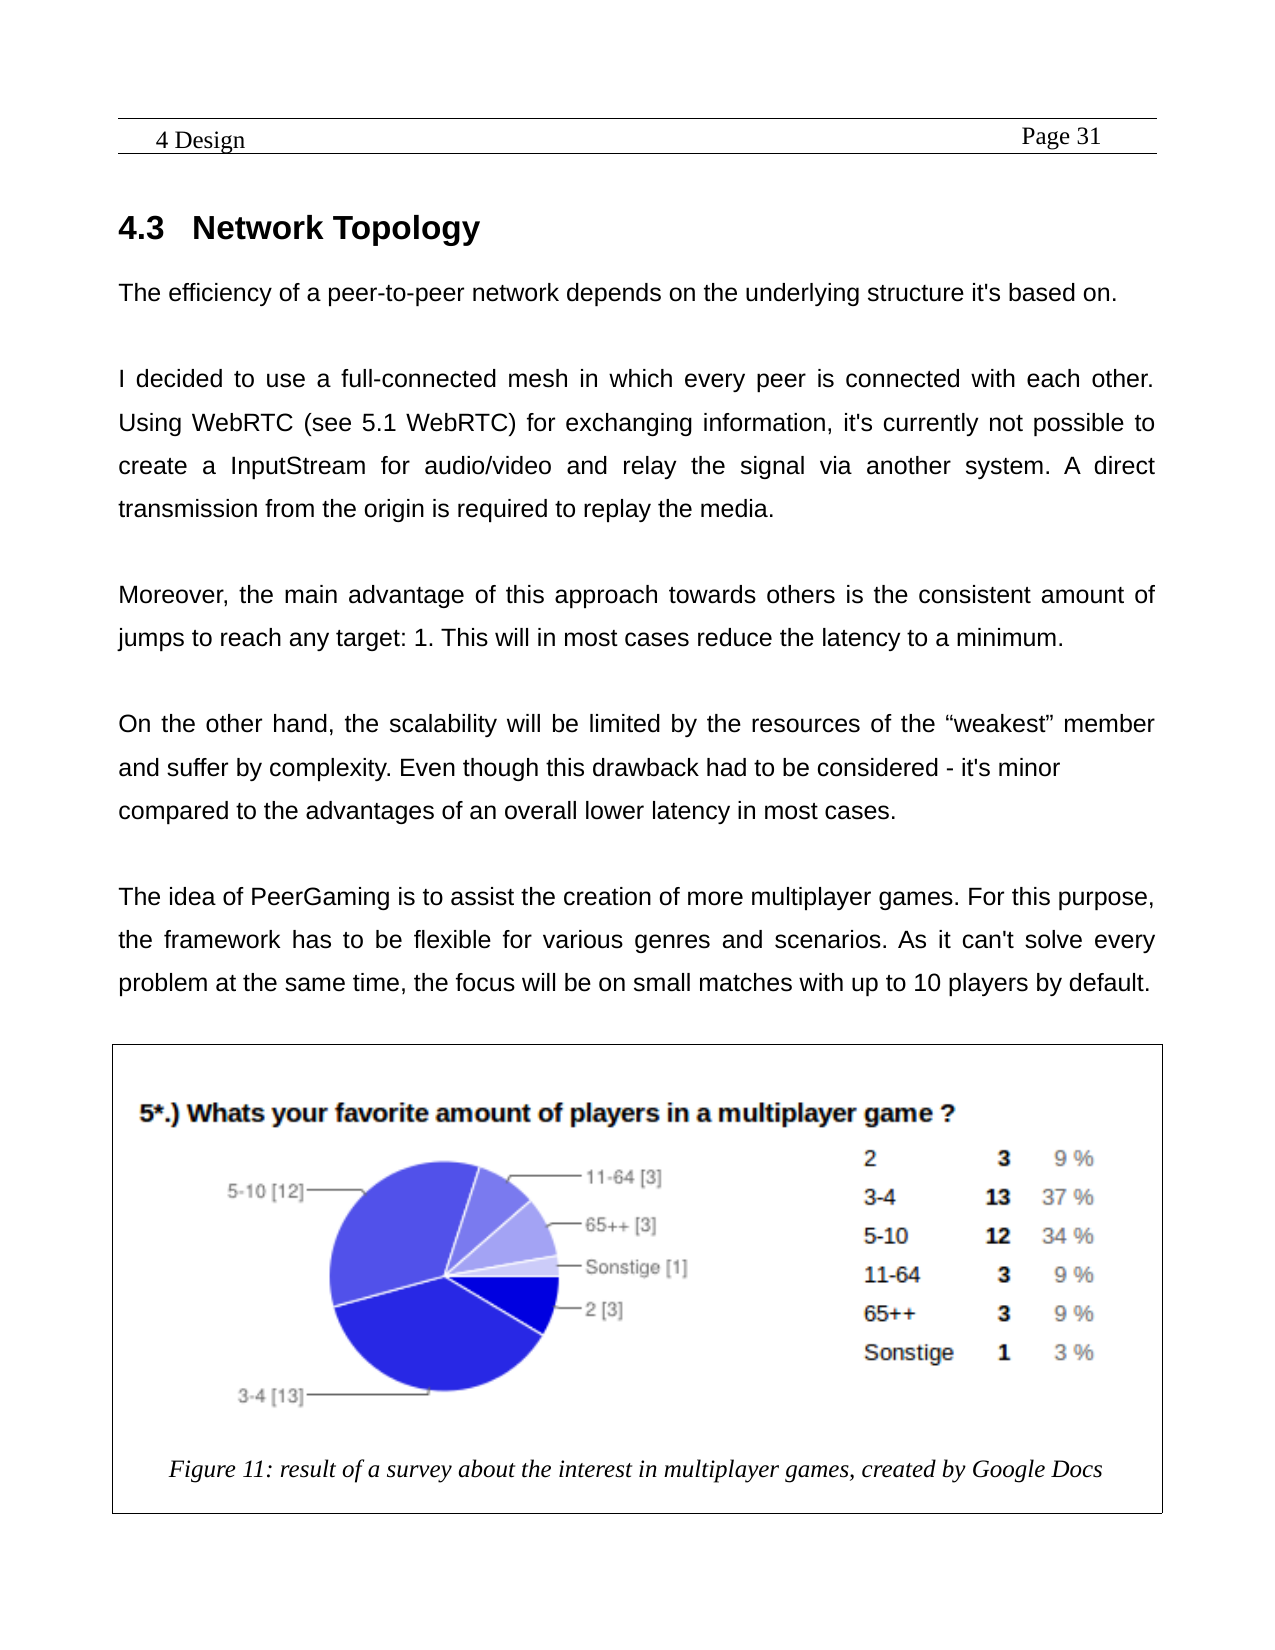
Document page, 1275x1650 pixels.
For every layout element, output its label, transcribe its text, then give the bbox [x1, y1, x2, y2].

text Figure 11: result of a survey about the interest in multiplayer games, created by Google Docs [115, 1059, 1159, 1483]
subtitle 4.3 Network Topology [118, 208, 1157, 247]
picture [115, 1057, 1154, 1454]
text I decided to use a full-connected mesh in which every peer is connected with each other. Using WebRTC (see 5.1 WebRTC) for exchanging information, it's currently not possible to create a InputStream for audio/video and relay the signal via another system. A direct transmission from the origin is required to replay the media. [118, 364, 1157, 523]
text On the other hand, the scalability will be limited by the resources of the “weakest” member and suffer by complexity. Even though this drawback had to be considered - it's minor [118, 709, 1157, 781]
text The efficiency of a peer-to-peer network depends on the underlying structure it's based on. [118, 278, 1157, 307]
text compared to the advantages of an overall lower latency in most cases. [118, 796, 1157, 824]
text Moreover, the main advantage of this approach towards others is the consistent amount of jumps to reach any target: 1. This will in most cases reduce the latency to a minimum. [118, 580, 1157, 652]
text The idea of PeerGaming is to assist the creation of more multiplayer games. For this purpose, the framework has to be flexible for various genres and scenarios. As it can't solve every problem at the same time, the focus will be on small matches with up to 10 players by default. [118, 882, 1157, 997]
